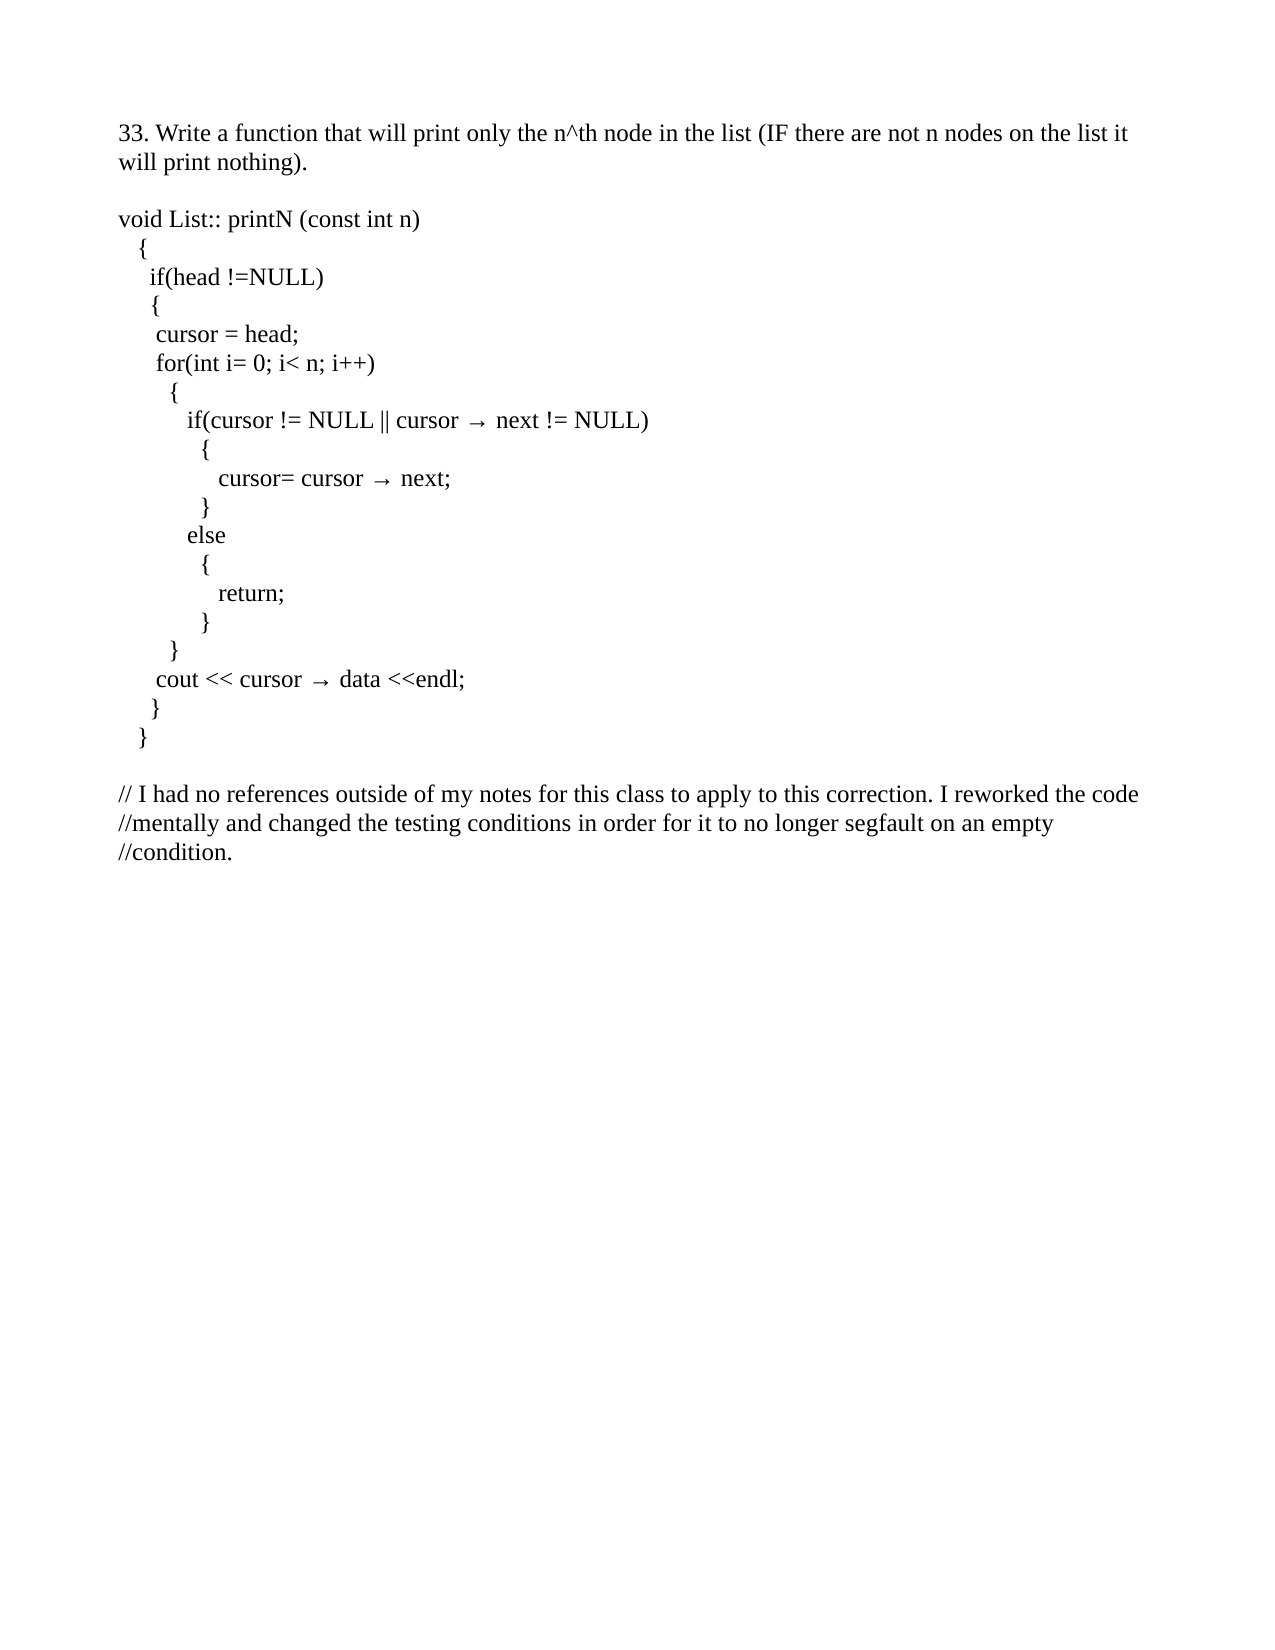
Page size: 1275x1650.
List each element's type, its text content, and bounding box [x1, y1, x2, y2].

text } [118, 636, 1157, 664]
text } [118, 492, 1157, 521]
text 33. Write a function that will print only the n^th node in the list (IF there are not n nodes on the list it will print nothing). [118, 118, 1157, 176]
text { [118, 434, 1157, 463]
text for(int i= 0; i< n; i++) [118, 348, 1157, 377]
text } [118, 722, 1157, 751]
text //mentally and changed the testing conditions in order for it to no longer segfault on an empty //condition. [118, 808, 1157, 866]
text } [118, 607, 1157, 636]
text { [118, 377, 1157, 406]
text else [118, 521, 1157, 549]
text { [118, 549, 1157, 578]
text if(cursor != NULL || cursor → next != NULL) [118, 406, 1157, 434]
text return; [118, 578, 1157, 607]
text cursor= cursor → next; [118, 463, 1157, 492]
text void List:: printN (const int n) [118, 204, 1157, 233]
text cursor = head; [118, 319, 1157, 348]
text { [118, 233, 1157, 262]
text if(head !=NULL) [118, 262, 1157, 291]
text cout << cursor → data <<endl; [118, 664, 1157, 693]
text // I had no references outside of my notes for this class to apply to this correction. I reworked the code [118, 779, 1157, 808]
text } [118, 693, 1157, 722]
text { [118, 291, 1157, 319]
